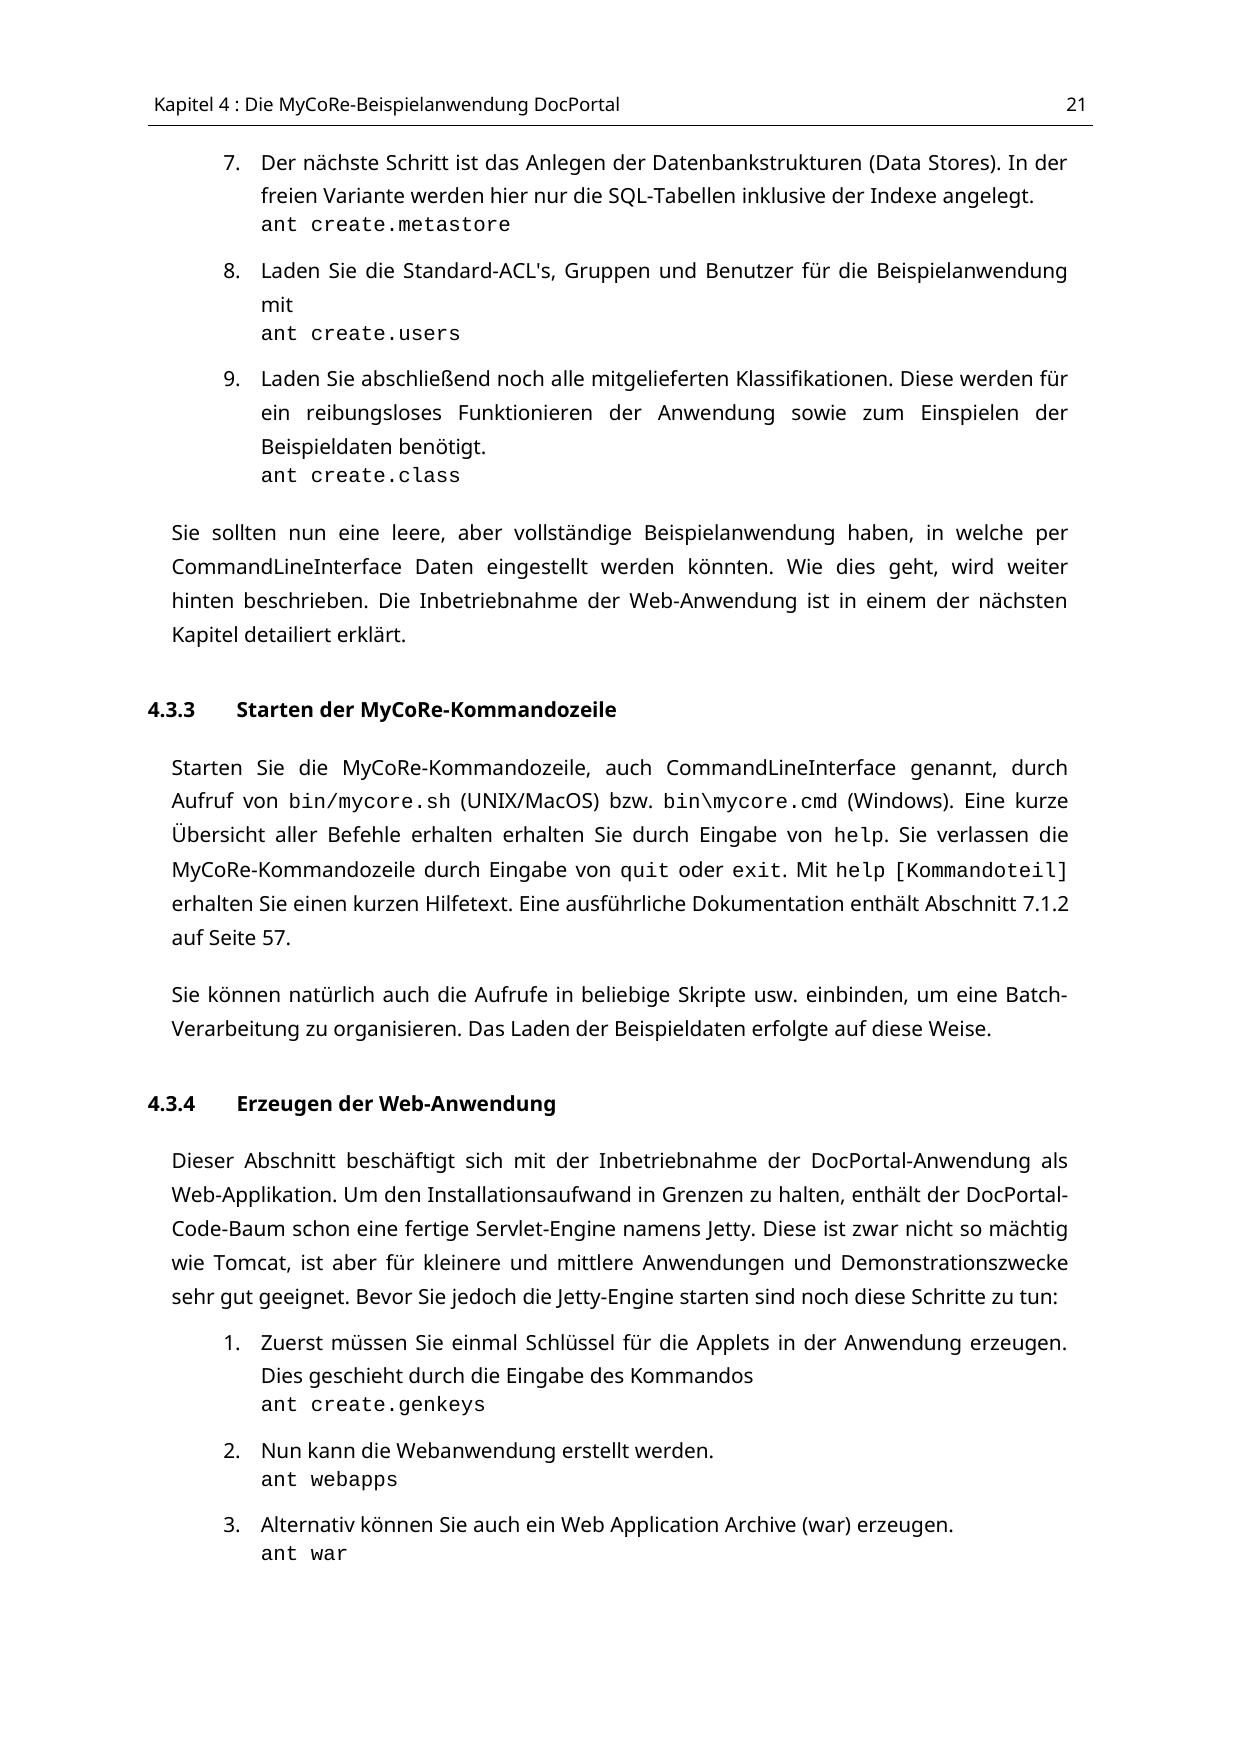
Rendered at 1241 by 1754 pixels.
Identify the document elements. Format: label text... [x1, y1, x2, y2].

subtitle Erzeugen der Web-Anwendung [148, 1089, 1092, 1117]
text Starten Sie die MyCoRe-Kommandozeile, auch CommandLineInterface genannt, durch Aufruf von bin/mycore.sh (UNIX/MacOS) bzw. bin\mycore.cmd (Windows). Eine kurze Übersicht aller Befehle erhalten erhalten Sie durch Eingabe von help. Sie verlassen die MyCoRe-Kommandozeile durch Eingabe von quit oder exit. Mit help [Kommandoteil] erhalten Sie einen kurzen Hilfetext. Eine ausführliche Dokumentation enthält Abschnitt 7.1.2 auf Seite 53. [171, 753, 1069, 951]
subtitle Starten der MyCoRe-Kommandozeile [148, 695, 1092, 723]
list Der nächste Schritt ist das Anlegen der Datenbankstrukturen (Data Stores). In der freien Variante werden hier nur die SQL-Tabellen inklusive der Indexe angelegt. ant create.metastore [185, 148, 1069, 238]
list Laden Sie die Standard-ACL's, Gruppen und Benutzer für die Beispielanwendung mit ant create.users [185, 256, 1069, 346]
text Sie können natürlich auch die Aufrufe in beliebige Skripte usw. einbinden, um eine Batch-Verarbeitung zu organisieren. Das Laden der Beispieldaten erfolgte auf diese Weise. [171, 980, 1069, 1042]
list Alternativ können Sie auch ein Web Application Archive (war) erzeugen. ant war [185, 1511, 1069, 1567]
list Laden Sie abschließend noch alle mitgelieferten Klassifikationen. Diese werden für ein reibungsloses Funktionieren der Anwendung sowie zum Einspielen der Beispieldaten benötigt. ant create.class [185, 364, 1069, 489]
list Zuerst müssen Sie einmal Schlüssel für die Applets in der Anwendung erzeugen. Dies geschieht durch die Eingabe des Kommandos ant create.genkeys [185, 1328, 1069, 1418]
text Dieser Abschnitt beschäftigt sich mit der Inbetriebnahme der DocPortal-Anwendung als Web-Applikation. Um den Installationsaufwand in Grenzen zu halten, enthält der DocPortal-Code-Baum schon eine fertige Servlet-Engine namens Jetty. Diese ist zwar nicht so mächtig wie Tomcat, ist aber für kleinere und mittlere Anwendungen und Demonstrationszwecke sehr gut geeignet. Bevor Sie jedoch die Jetty-Engine starten sind noch diese Schritte zu tun: [171, 1147, 1069, 1310]
list Nun kann die Webanwendung erstellt werden. ant webapps [185, 1436, 1069, 1492]
text Sie sollten nun eine leere, aber vollständige Beispielanwendung haben, in welche per CommandLineInterface Daten eingestellt werden könnten. Wie dies geht, wird weiter hinten beschrieben. Die Inbetriebnahme der Web-Anwendung ist in einem der nächsten Kapitel detailiert erklärt. [171, 518, 1069, 648]
